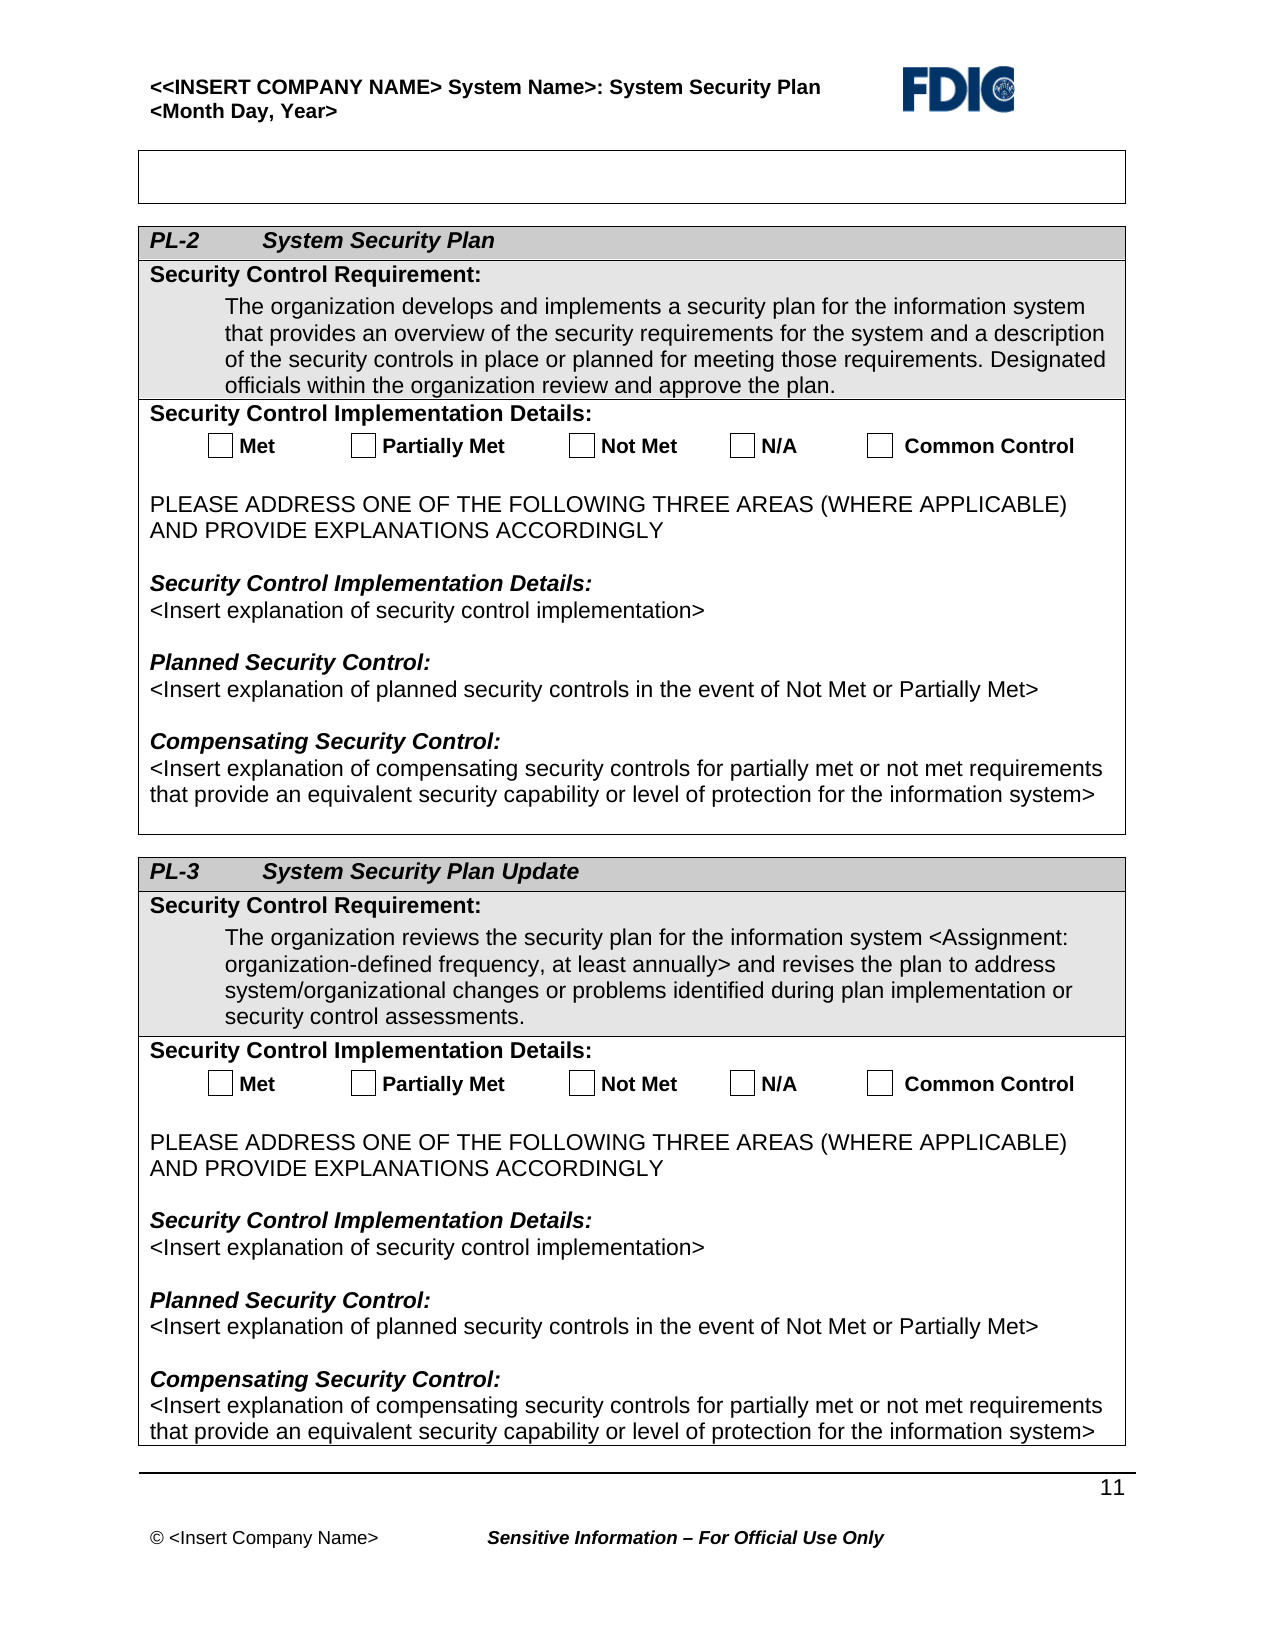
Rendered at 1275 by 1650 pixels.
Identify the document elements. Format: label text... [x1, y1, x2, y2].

table_cell The organization reviews the security plan for the information system <Assignment: organization-defined frequency, at least annually> and revises the plan to address system/organizational changes or problems identified during plan implementation or security control assessments. [139, 924, 1125, 1036]
table_cell Security Control Requirement: [139, 892, 1125, 924]
table_cell The organization develops and implements a security plan for the information system that provides an overview of the security requirements for the system and a description of the security controls in place or planned for meeting those requirements. Designated officials within the organization review and approve the plan. [139, 293, 1125, 398]
picture [899, 60, 1021, 120]
table_cell PLEASE ADDRESS ONE OF THE FOLLOWING THREE AREAS (WHERE APPLICABLE) AND PROVIDE EXPLANATIONS ACCORDINGLY Security Control Implementation Details: <Insert explanation of security control implementation> Planned Security Control: <Insert explanation of planned security controls in the event of Not Met or Partially Met> Compensating Security Control: <Insert explanation of compensating security controls for partially met or not met requirements that provide an equivalent security capability or level of protection for the information system> [139, 1102, 1125, 1445]
table_cell PLEASE ADDRESS ONE OF THE FOLLOWING THREE AREAS (WHERE APPLICABLE) AND PROVIDE EXPLANATIONS ACCORDINGLY Security Control Implementation Details: <Insert explanation of security control implementation> Planned Security Control: <Insert explanation of planned security controls in the event of Not Met or Partially Met> Compensating Security Control: <Insert explanation of compensating security controls for partially met or not met requirements that provide an equivalent security capability or level of protection for the information system> [139, 465, 1125, 834]
table_cell Security Control Implementation Details: Met Partially Met Not Met N/A Common Control [139, 400, 1125, 465]
table_cell PL-2 System Security Plan [139, 227, 1125, 259]
table_cell [139, 151, 1125, 203]
table_cell [138, 204, 1126, 226]
table_cell [138, 835, 1126, 857]
table_cell PL-3 System Security Plan Update [139, 858, 1125, 891]
table_cell Security Control Implementation Details: Met Partially Met Not Met N/A Common Control [139, 1037, 1125, 1102]
table_cell Security Control Requirement: [139, 261, 1125, 293]
